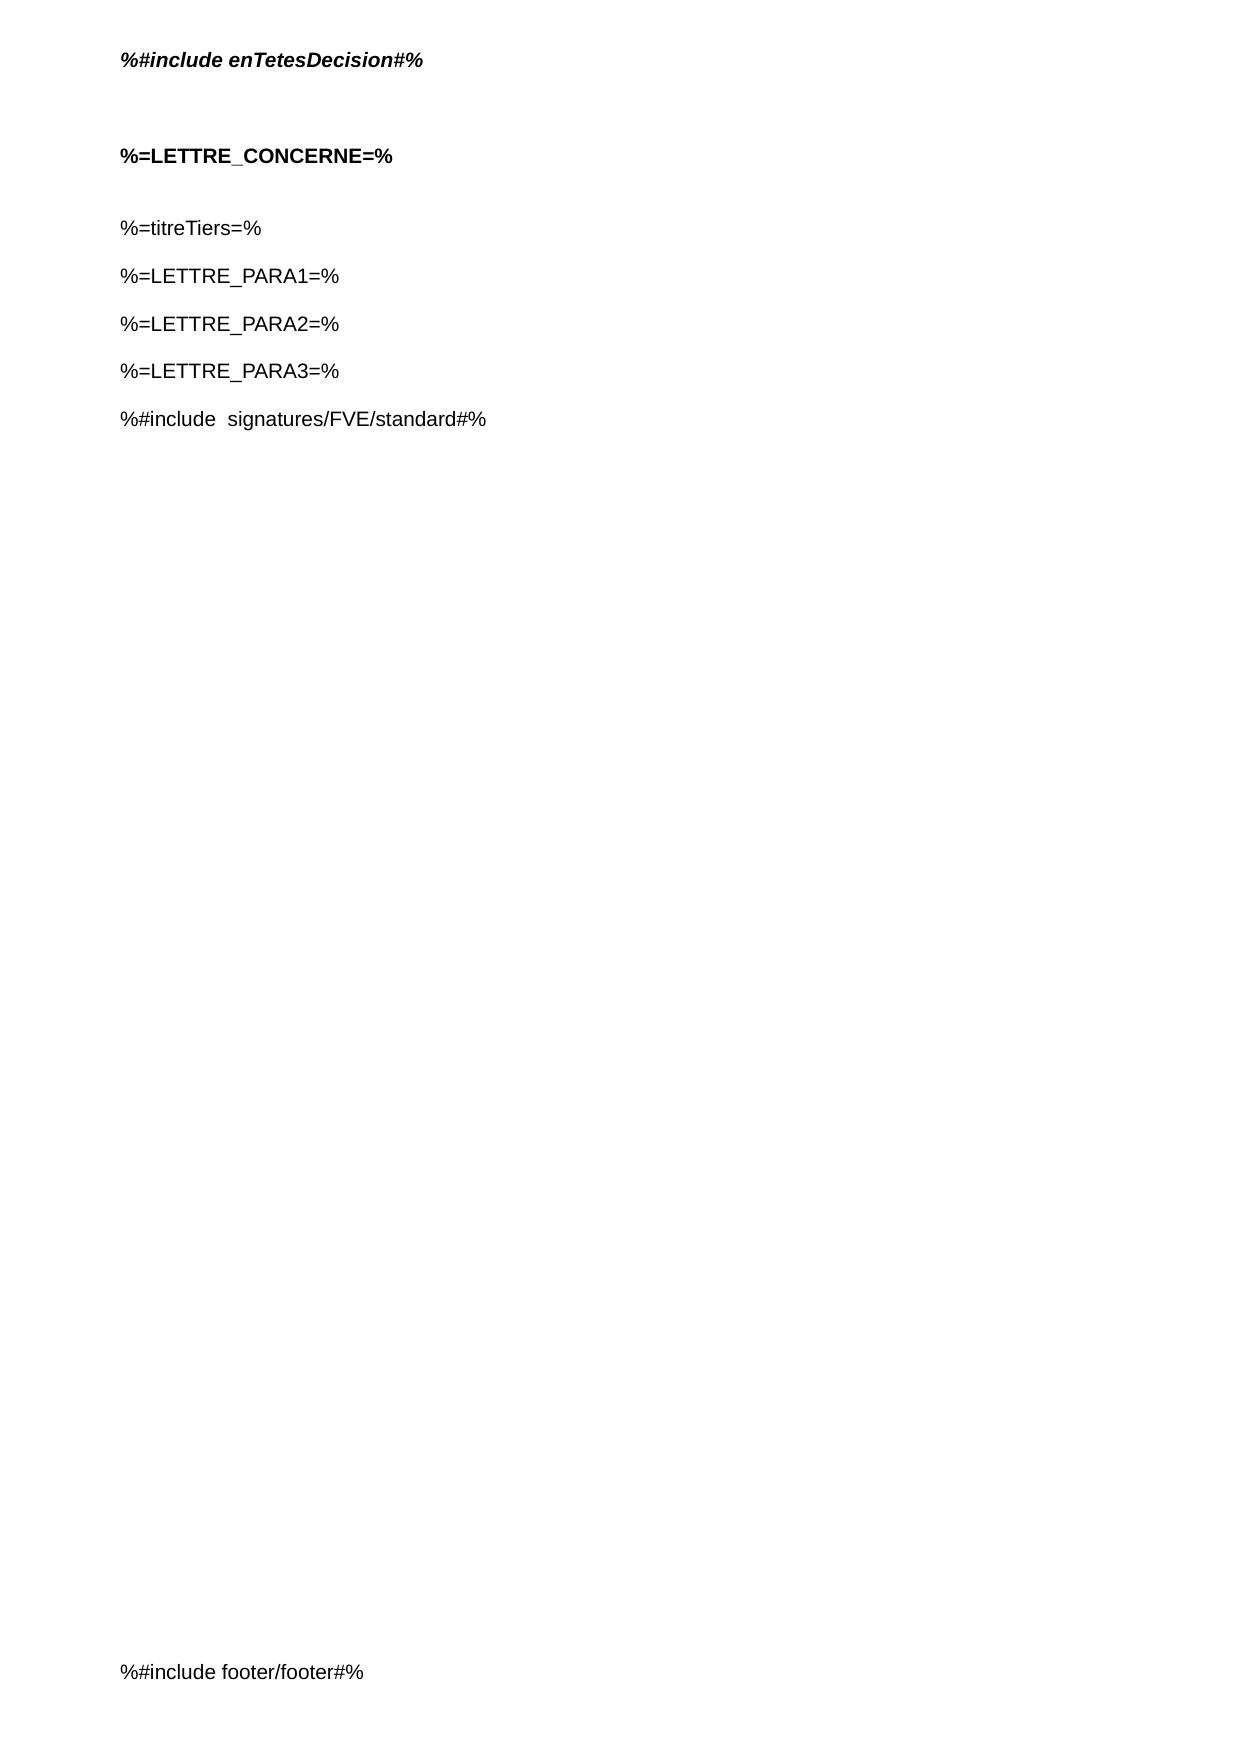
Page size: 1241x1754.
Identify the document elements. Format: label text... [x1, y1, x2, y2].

text %=LETTRE_PARA2=% [120, 311, 1152, 335]
text %=LETTRE_PARA3=% [120, 359, 1152, 383]
text %=titreTiers=% [120, 216, 1152, 239]
text %=LETTRE_CONCERNE=% [120, 144, 1152, 168]
text %#include enTetesDecision#% [120, 48, 1152, 72]
text %#include signatures/FVE/standard#% [120, 407, 1152, 431]
text %=LETTRE_PARA1=% [120, 263, 1152, 287]
